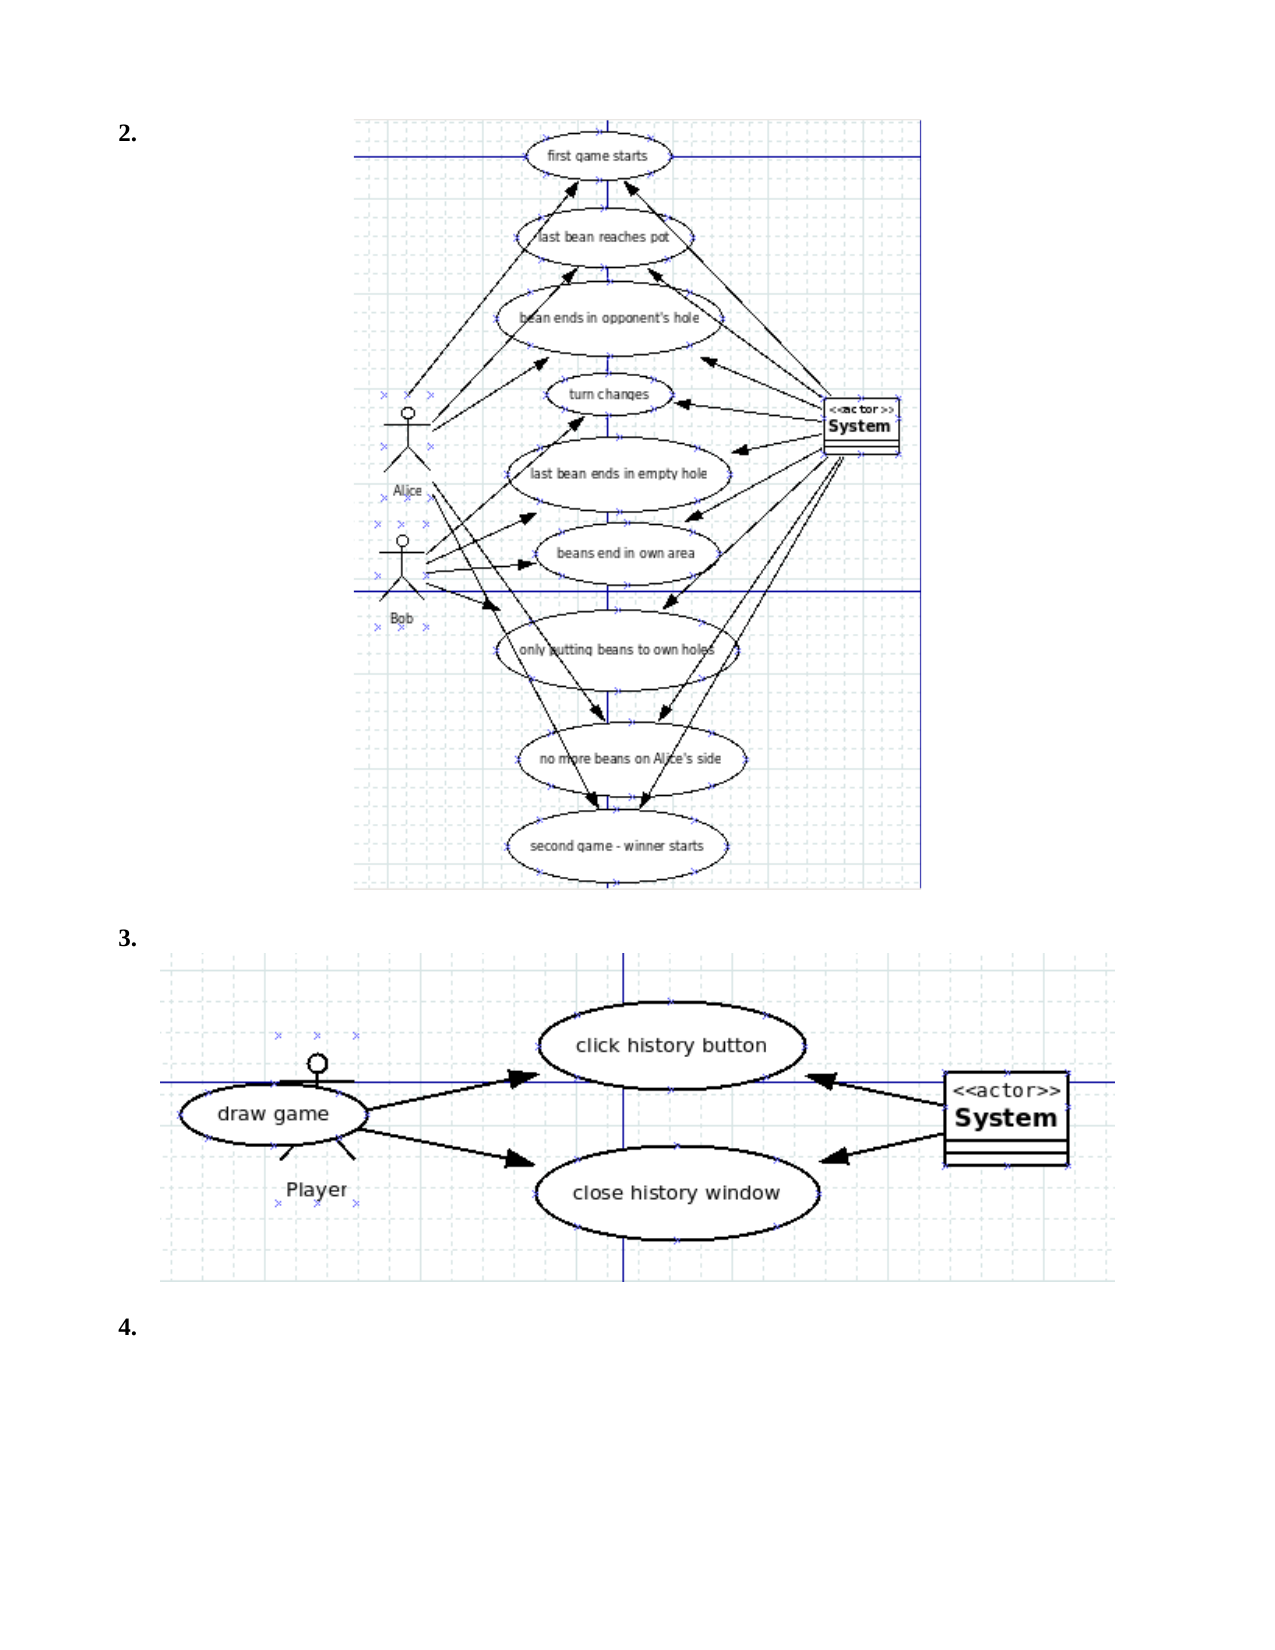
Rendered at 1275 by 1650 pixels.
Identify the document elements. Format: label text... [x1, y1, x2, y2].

text [923, 118, 1157, 147]
picture [160, 953, 1115, 1282]
picture [353, 119, 922, 890]
text 3. [118, 923, 1157, 952]
text 4. [118, 1312, 1157, 1341]
text 2. [118, 118, 352, 147]
